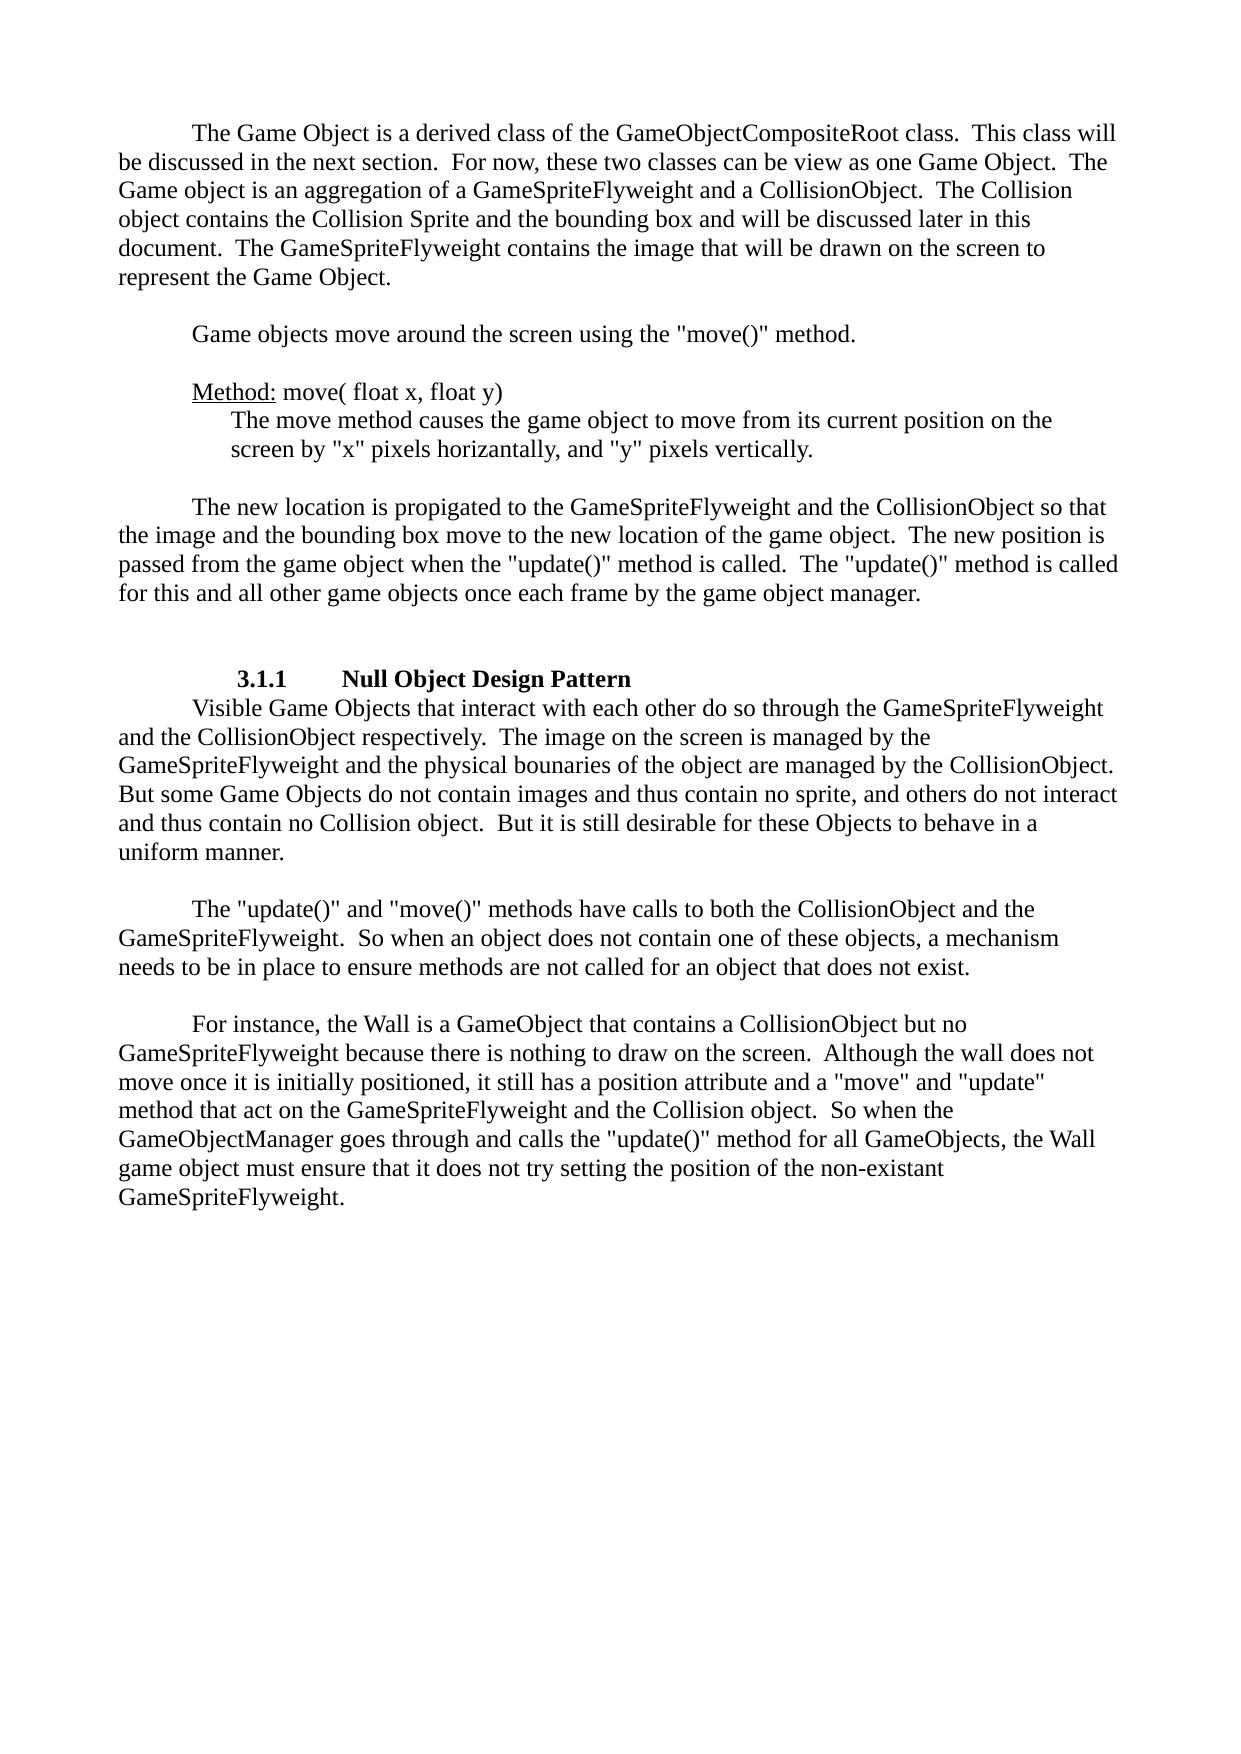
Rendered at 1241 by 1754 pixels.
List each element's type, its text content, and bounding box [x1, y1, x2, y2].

list Null Object Design Pattern [231, 664, 1122, 693]
text Game objects move around the screen using the "move()" method. [118, 319, 1122, 348]
text Method: move( float x, float y) [118, 377, 1122, 406]
text The new location is propigated to the GameSpriteFlyweight and the CollisionObject so that the image and the bounding box move to the new location of the game object. The new position is passed from the game object when the "update()" method is called. The "update()" method is called for this and all other game objects once each frame by the game object manager. [118, 492, 1122, 607]
text The Game Object is a derived class of the GameObjectCompositeRoot class. This class will be discussed in the next section. For now, these two classes can be view as one Game Object. The Game object is an aggregation of a GameSpriteFlyweight and a CollisionObject. The Collision object contains the Collision Sprite and the bounding box and will be discussed later in this document. The GameSpriteFlyweight contains the image that will be drawn on the screen to represent the Game Object. [118, 118, 1122, 291]
text For instance, the Wall is a GameObject that contains a CollisionObject but no GameSpriteFlyweight because there is nothing to draw on the screen. Although the wall does not move once it is initially positioned, it still has a position attribute and a "move" and "update" method that act on the GameSpriteFlyweight and the Collision object. So when the GameObjectManager goes through and calls the "update()" method for all GameObjects, the Wall game object must ensure that it does not try setting the position of the non-existant GameSpriteFlyweight. [118, 1009, 1122, 1211]
text The "update()" and "move()" methods have calls to both the CollisionObject and the GameSpriteFlyweight. So when an object does not contain one of these objects, a mechanism needs to be in place to ensure methods are not called for an object that does not exist. [118, 894, 1122, 981]
list The move method causes the game object to move from its current position on the screen by "x" pixels horizantally, and "y" pixels vertically. [193, 406, 1122, 463]
text Visible Game Objects that interact with each other do so through the GameSpriteFlyweight and the CollisionObject respectively. The image on the screen is managed by the GameSpriteFlyweight and the physical bounaries of the object are managed by the CollisionObject. But some Game Objects do not contain images and thus contain no sprite, and others do not interact and thus contain no Collision object. But it is still desirable for these Objects to behave in a uniform manner. [118, 693, 1122, 866]
